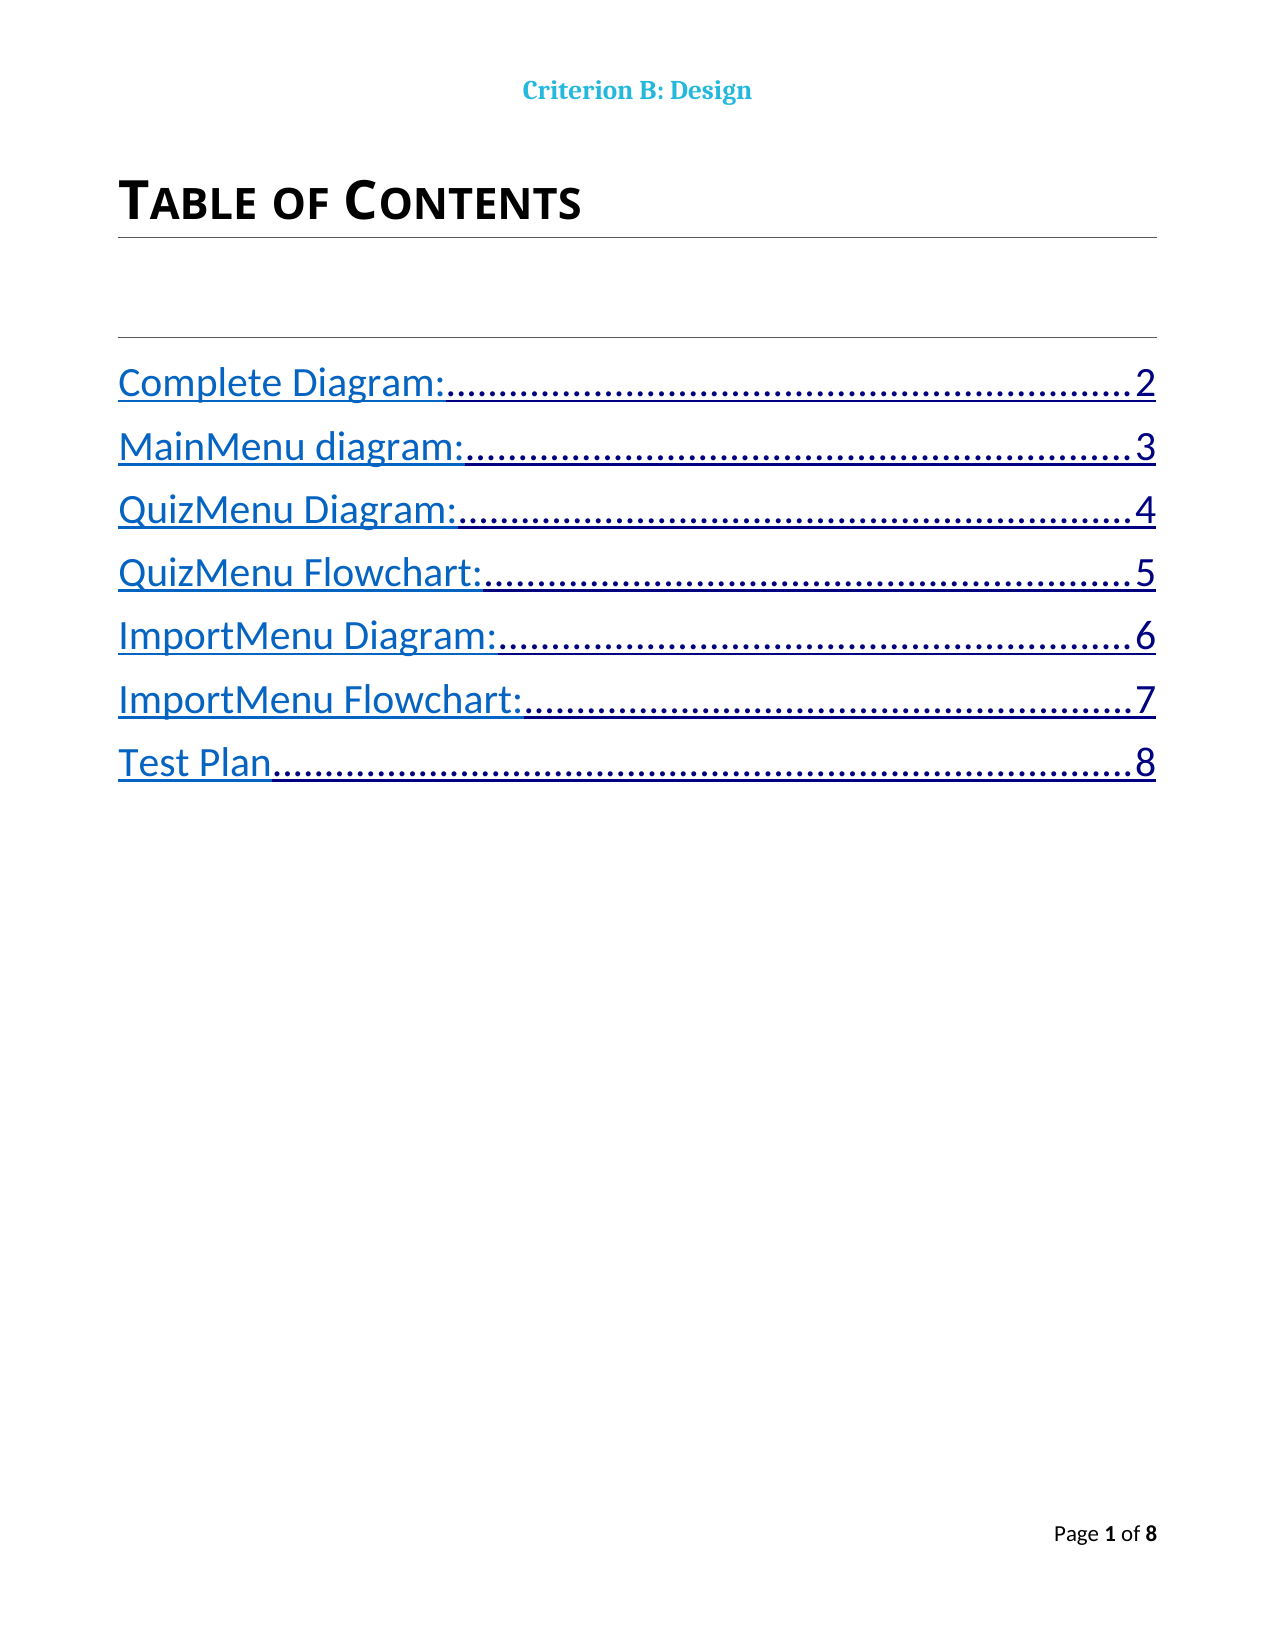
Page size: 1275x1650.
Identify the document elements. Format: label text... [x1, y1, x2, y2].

text QuizMenu Diagram: 4 [118, 483, 1157, 534]
text Criterion B: Design [118, 75, 1157, 106]
text ImportMenu Flowchart: 7 [118, 673, 1157, 723]
text Test Plan 8 [118, 736, 1157, 787]
subtitle Table of Contents [118, 161, 1157, 237]
text ImportMenu Diagram: 6 [118, 609, 1157, 660]
text Complete Diagram: 2 [118, 356, 1157, 407]
text QuizMenu Flowchart: 5 [118, 546, 1157, 597]
text MainMenu diagram: 3 [118, 420, 1157, 471]
